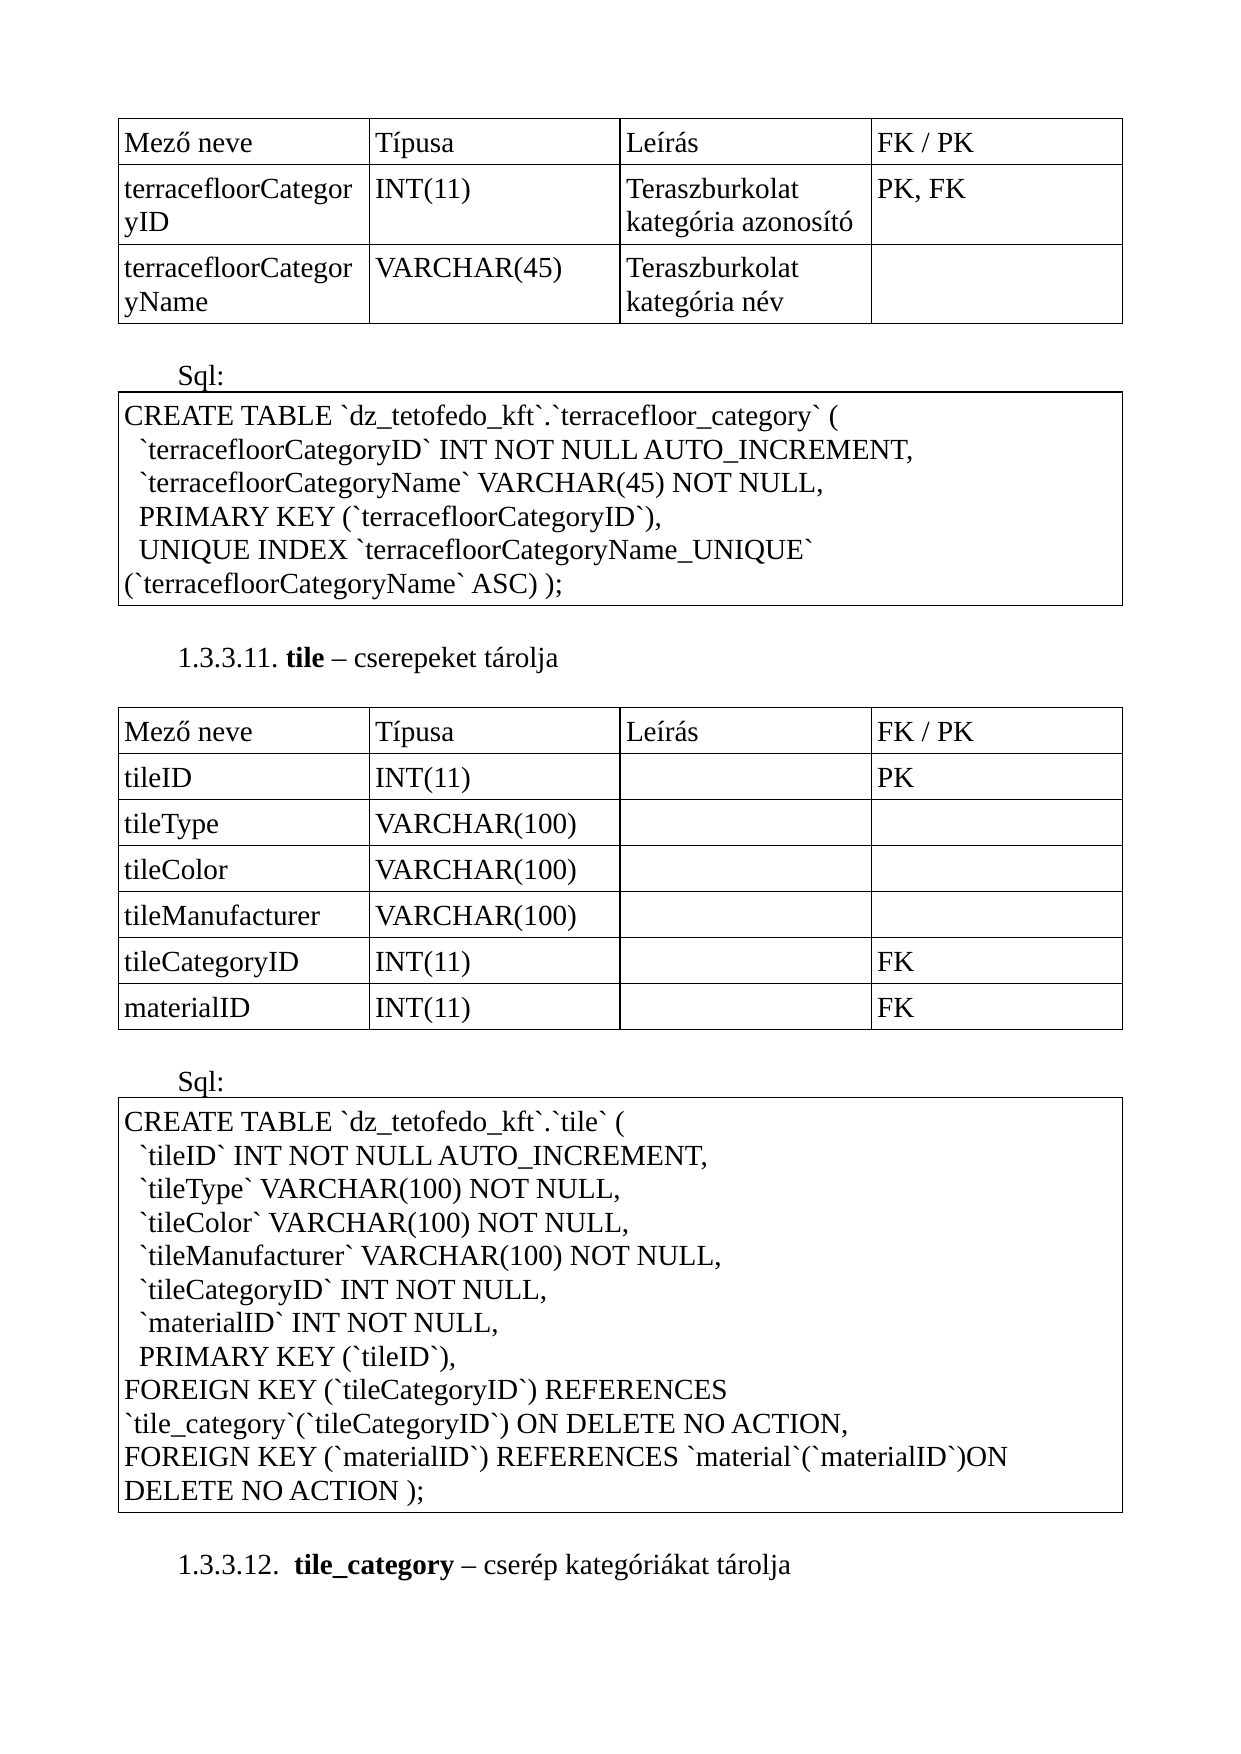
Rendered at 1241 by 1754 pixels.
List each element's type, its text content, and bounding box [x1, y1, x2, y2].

table_cell FK [872, 938, 1122, 983]
table_cell [872, 892, 1122, 937]
table_cell [621, 892, 871, 937]
table_header Leírás [621, 119, 871, 164]
table_header FK / PK [872, 708, 1122, 753]
table_cell [621, 800, 871, 845]
table_cell PK, FK [872, 165, 1122, 244]
table_cell INT(11) [370, 938, 619, 983]
table_cell VARCHAR(45) [370, 245, 619, 323]
text Sql: [177, 358, 1122, 391]
table_cell INT(11) [370, 754, 619, 799]
table_header Leírás [621, 708, 871, 753]
table_cell [872, 245, 1122, 323]
table_cell FK [872, 984, 1122, 1029]
table_cell tileManufacturer [119, 892, 369, 937]
table_cell VARCHAR(100) [370, 800, 619, 845]
table_header CREATE TABLE `dz_tetofedo_kft`.`terracefloor_category` ( `terracefloorCategoryID` INT NOT NULL AUTO_INCREMENT, `terracefloorCategoryName` VARCHAR(45) NOT NULL, PRIMARY KEY (`terracefloorCategoryID`), UNIQUE INDEX `terracefloorCategoryName_UNIQUE` (`terracefloorCategoryName` ASC) ); [119, 393, 1122, 605]
table_cell terracefloorCategoryID [119, 165, 369, 244]
table_cell tileID [119, 754, 369, 799]
table_cell [621, 754, 871, 799]
text 1.3.3.12. tile_category – cserép kategóriákat tárolja [177, 1547, 1122, 1580]
table_cell terracefloorCategoryName [119, 245, 369, 323]
table_cell Teraszburkolat kategória név [621, 245, 871, 323]
table_header FK / PK [872, 119, 1122, 164]
table_cell [872, 800, 1122, 845]
table_header Típusa [370, 708, 619, 753]
text Sql: [177, 1064, 1122, 1097]
table_cell PK [872, 754, 1122, 799]
table_cell materialID [119, 984, 369, 1029]
table_cell tileColor [119, 846, 369, 891]
table_cell [621, 846, 871, 891]
table_cell [872, 846, 1122, 891]
table_header Típusa [370, 119, 619, 164]
table_cell VARCHAR(100) [370, 892, 619, 937]
table_cell [621, 984, 871, 1029]
table_cell Teraszburkolat kategória azonosító [621, 165, 871, 244]
table_cell tileType [119, 800, 369, 845]
text 1.3.3.11. tile – cserepeket tárolja [177, 640, 1122, 673]
table_header Mező neve [119, 119, 369, 164]
table_cell INT(11) [370, 984, 619, 1029]
table_cell VARCHAR(100) [370, 846, 619, 891]
table_header Mező neve [119, 708, 369, 753]
table_header CREATE TABLE `dz_tetofedo_kft`.`tile` ( `tileID` INT NOT NULL AUTO_INCREMENT, `tileType` VARCHAR(100) NOT NULL, `tileColor` VARCHAR(100) NOT NULL, `tileManufacturer` VARCHAR(100) NOT NULL, `tileCategoryID` INT NOT NULL, `materialID` INT NOT NULL, PRIMARY KEY (`tileID`), FOREIGN KEY (`tileCategoryID`) REFERENCES `tile_category`(`tileCategoryID`) ON DELETE NO ACTION, FOREIGN KEY (`materialID`) REFERENCES `material`(`materialID`)ON DELETE NO ACTION ); [119, 1098, 1122, 1512]
table_cell INT(11) [370, 165, 619, 244]
table_cell [621, 938, 871, 983]
table_cell tileCategoryID [119, 938, 369, 983]
